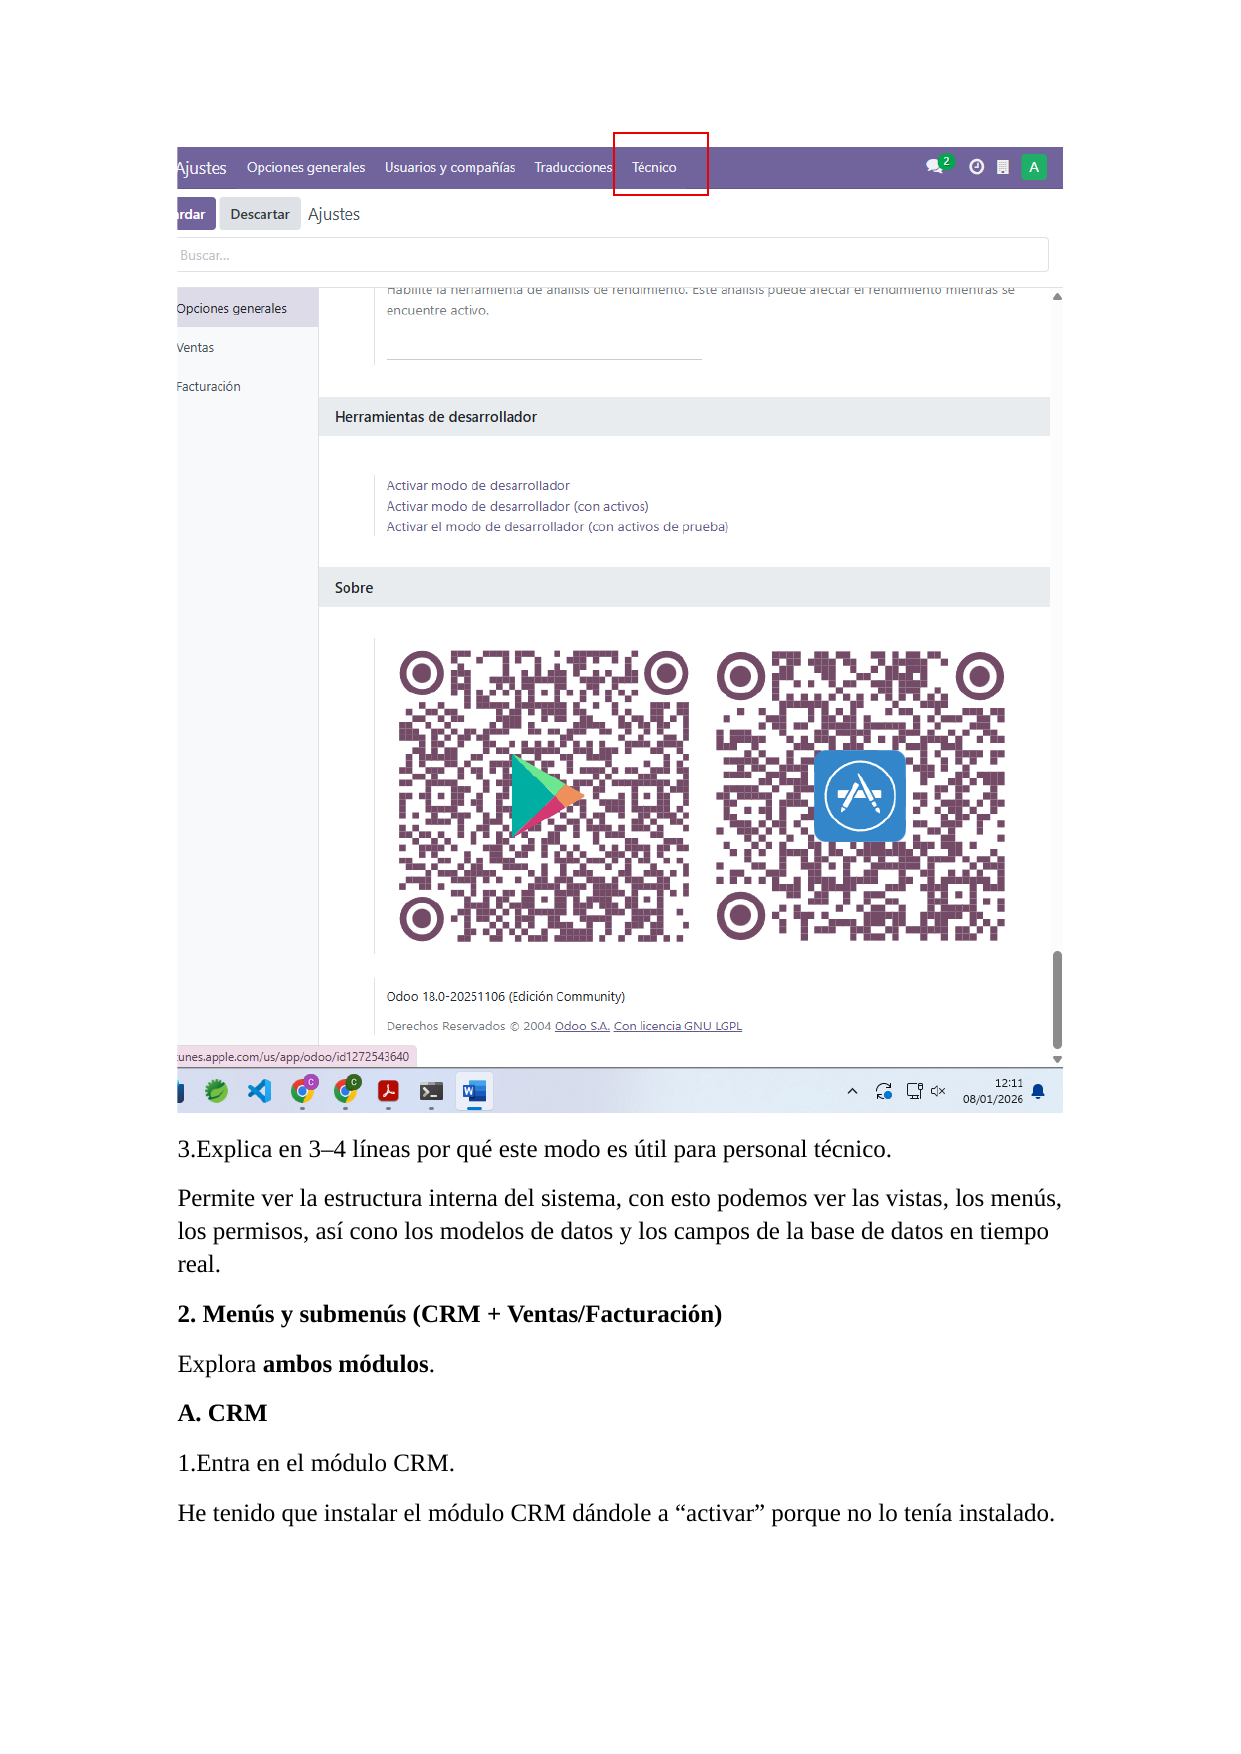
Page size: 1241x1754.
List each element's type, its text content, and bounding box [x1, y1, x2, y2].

text A. CRM [177, 1398, 1063, 1427]
text Permite ver la estructura interna del sistema, con esto podemos ver las vistas, los menús, los permisos, así cono los modelos de datos y los campos de la base de datos en tiempo real. [177, 1183, 1063, 1278]
text He tenido que instalar el módulo CRM dándole a “activar” porque no lo tenía instalado. [177, 1498, 1063, 1527]
text 2. Menús y submenús (CRM + Ventas/Facturación) [177, 1299, 1063, 1328]
text 1.Entra en el módulo CRM. [177, 1448, 1063, 1477]
text Explora ambos módulos. [177, 1349, 1063, 1377]
text 3.Explica en 3–4 líneas por qué este modo es útil para personal técnico. [177, 1134, 1063, 1162]
